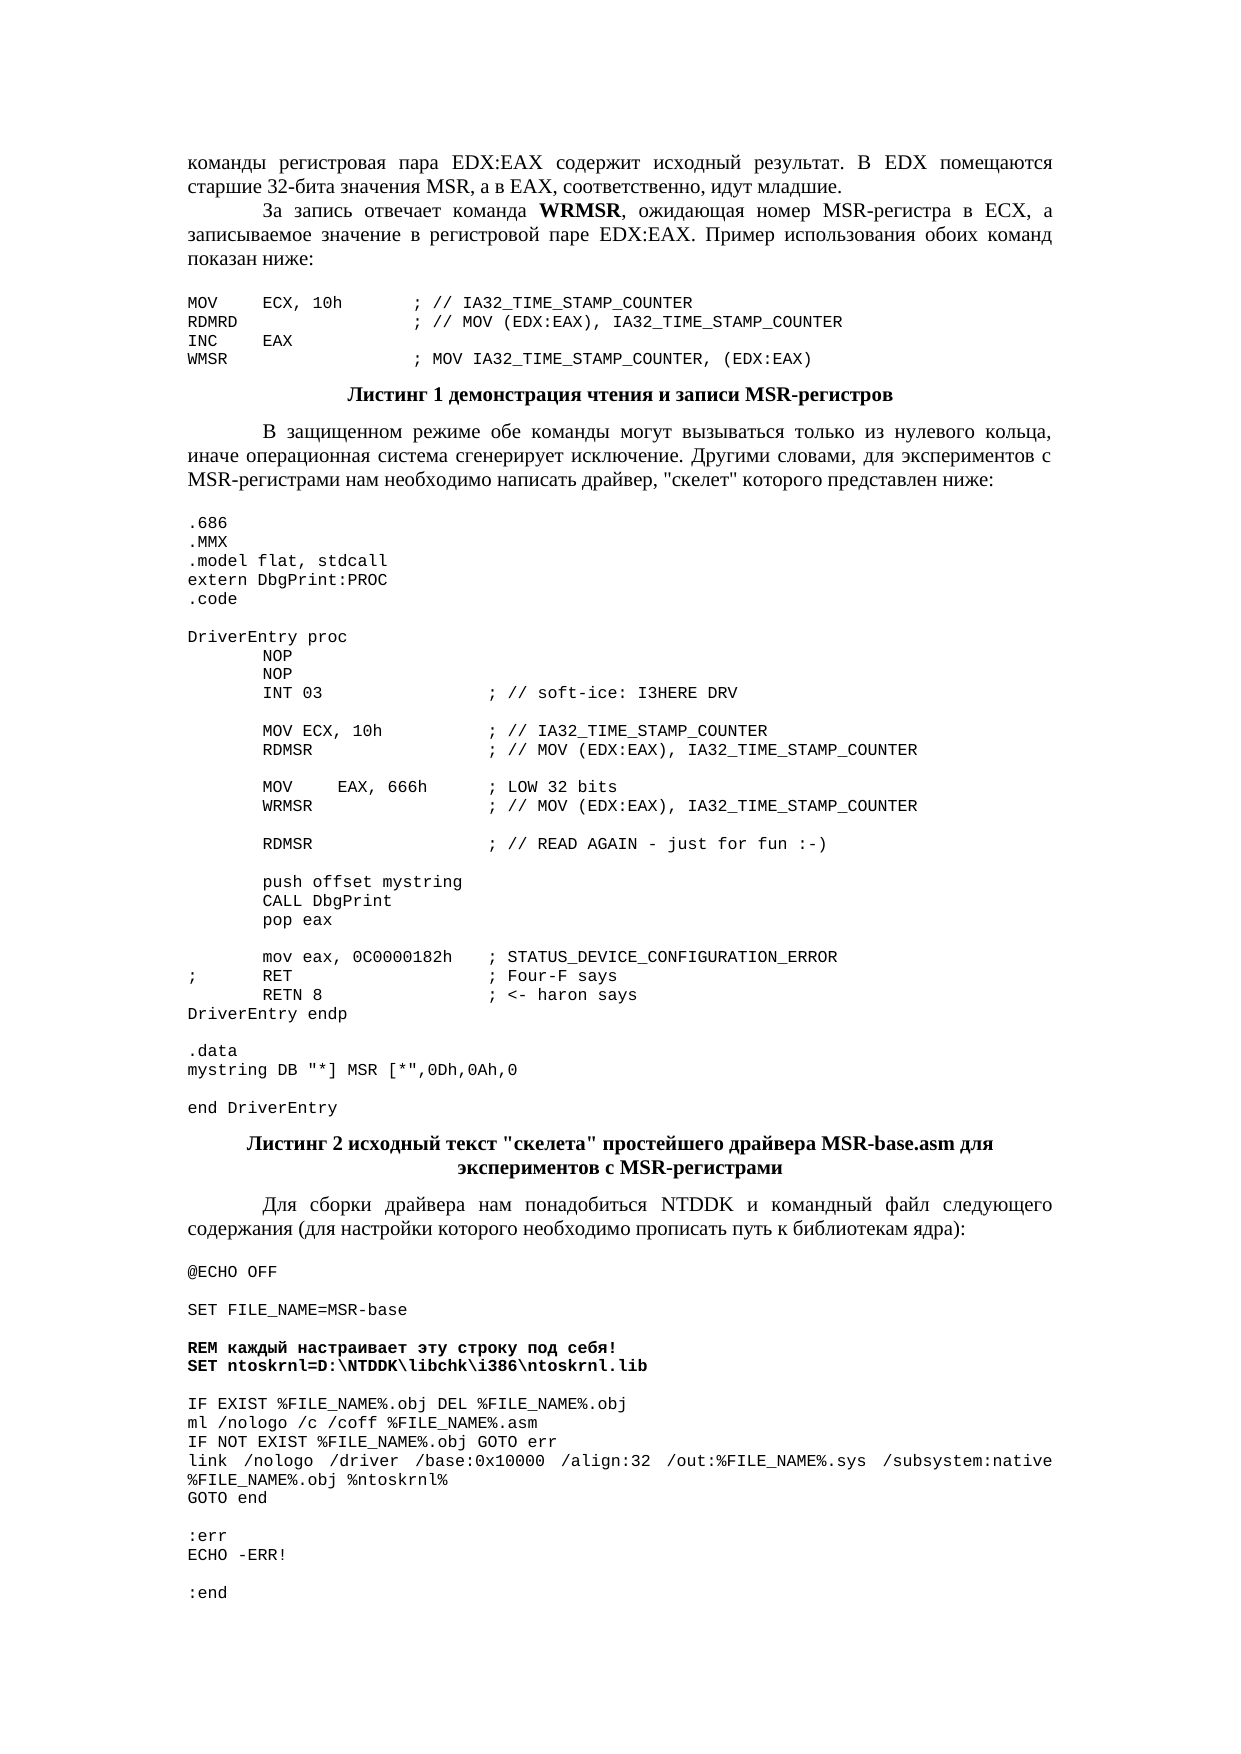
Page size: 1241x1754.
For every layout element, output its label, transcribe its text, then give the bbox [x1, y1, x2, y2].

text INC EAX [187, 332, 1053, 351]
text MOV EAX, 666h ; LOW 32 bits [187, 779, 1053, 798]
text link /nologo /driver /base:0x10000 /align:32 /out:%FILE_NAME%.sys /subsystem:native %FILE_NAME%.obj %ntoskrnl% [187, 1452, 1053, 1490]
text REM каждый настраивает эту строку под себя! [187, 1339, 1053, 1358]
text команды регистровая пара EDX:EAX содержит исходный результат. В EDX помещаются старшие 32-бита значения MSR, а в EAX, соответственно, идут младшие. [187, 150, 1053, 198]
text RDMRD ; // MOV (EDX:EAX), IA32_TIME_STAMP_COUNTER [187, 313, 1053, 332]
text RDMSR ; // READ AGAIN - just for fun :-) [187, 836, 1053, 854]
text .code [187, 591, 1053, 609]
text DriverEntry proc [187, 628, 1053, 647]
text GOTO end [187, 1490, 1053, 1509]
text :err [187, 1528, 1053, 1547]
text SET FILE_NAME=MSR-base [187, 1301, 1053, 1320]
text .686 [187, 515, 1053, 534]
text Листинг 1 демонстрация чтения и записи MSR-регистров [187, 382, 1053, 406]
text За запись отвечает команда WRMSR, ожидающая номер MSR-регистра в ECX, а записываемое значение в регистровой паре EDX:EAX. Пример использования обоих команд показан ниже: [187, 198, 1053, 270]
text CALL DbgPrint [187, 892, 1053, 911]
text .data [187, 1043, 1053, 1062]
text mov eax, 0C0000182h ; STATUS_DEVICE_CONFIGURATION_ERROR [187, 949, 1053, 968]
text SET ntoskrnl=D:\NTDDK\libchk\i386\ntoskrnl.lib [187, 1358, 1053, 1377]
text ; RET ; Four-F says [187, 968, 1053, 986]
text MOV ECX, 10h ; // IA32_TIME_STAMP_COUNTER [187, 294, 1053, 313]
text RETN 8 ; <- haron says [187, 986, 1053, 1005]
text NOP [187, 666, 1053, 685]
text В защищенном режиме обе команды могут вызываться только из нулевого кольца, иначе операционная система сгенерирует исключение. Другими словами, для экспериментов с MSR-регистрами нам необходимо написать драйвер, "скелет" которого представлен ниже: [187, 419, 1053, 491]
text :end [187, 1584, 1053, 1603]
text INT 03 ; // soft-ice: I3HERE DRV [187, 685, 1053, 704]
text @ECHO OFF [187, 1264, 1053, 1283]
text WRMSR ; // MOV (EDX:EAX), IA32_TIME_STAMP_COUNTER [187, 798, 1053, 817]
text push offset mystring [187, 873, 1053, 892]
text end DriverEntry [187, 1099, 1053, 1118]
text .MMX [187, 534, 1053, 553]
text MOV ECX, 10h ; // IA32_TIME_STAMP_COUNTER [187, 722, 1053, 741]
text WMSR ; MOV IA32_TIME_STAMP_COUNTER, (EDX:EAX) [187, 351, 1053, 370]
text NOP [187, 647, 1053, 666]
text IF NOT EXIST %FILE_NAME%.obj GOTO err [187, 1433, 1053, 1452]
text DriverEntry endp [187, 1005, 1053, 1024]
text ECHO -ERR! [187, 1547, 1053, 1565]
text .model flat, stdcall [187, 553, 1053, 572]
text RDMSR ; // MOV (EDX:EAX), IA32_TIME_STAMP_COUNTER [187, 741, 1053, 760]
text Для сборки драйвера нам понадобиться NTDDK и командный файл следующего содержания (для настройки которого необходимо прописать путь к библиотекам ядра): [187, 1192, 1053, 1240]
text mystring DB "*] MSR [*",0Dh,0Ah,0 [187, 1062, 1053, 1081]
text IF EXIST %FILE_NAME%.obj DEL %FILE_NAME%.obj [187, 1396, 1053, 1414]
text pop eax [187, 911, 1053, 930]
text Листинг 2 исходный текст "скелета" простейшего драйвера MSR-base.asm для экспериментов с MSR-регистрами [187, 1131, 1053, 1179]
text extern DbgPrint:PROC [187, 572, 1053, 591]
text ml /nologo /c /coff %FILE_NAME%.asm [187, 1414, 1053, 1433]
